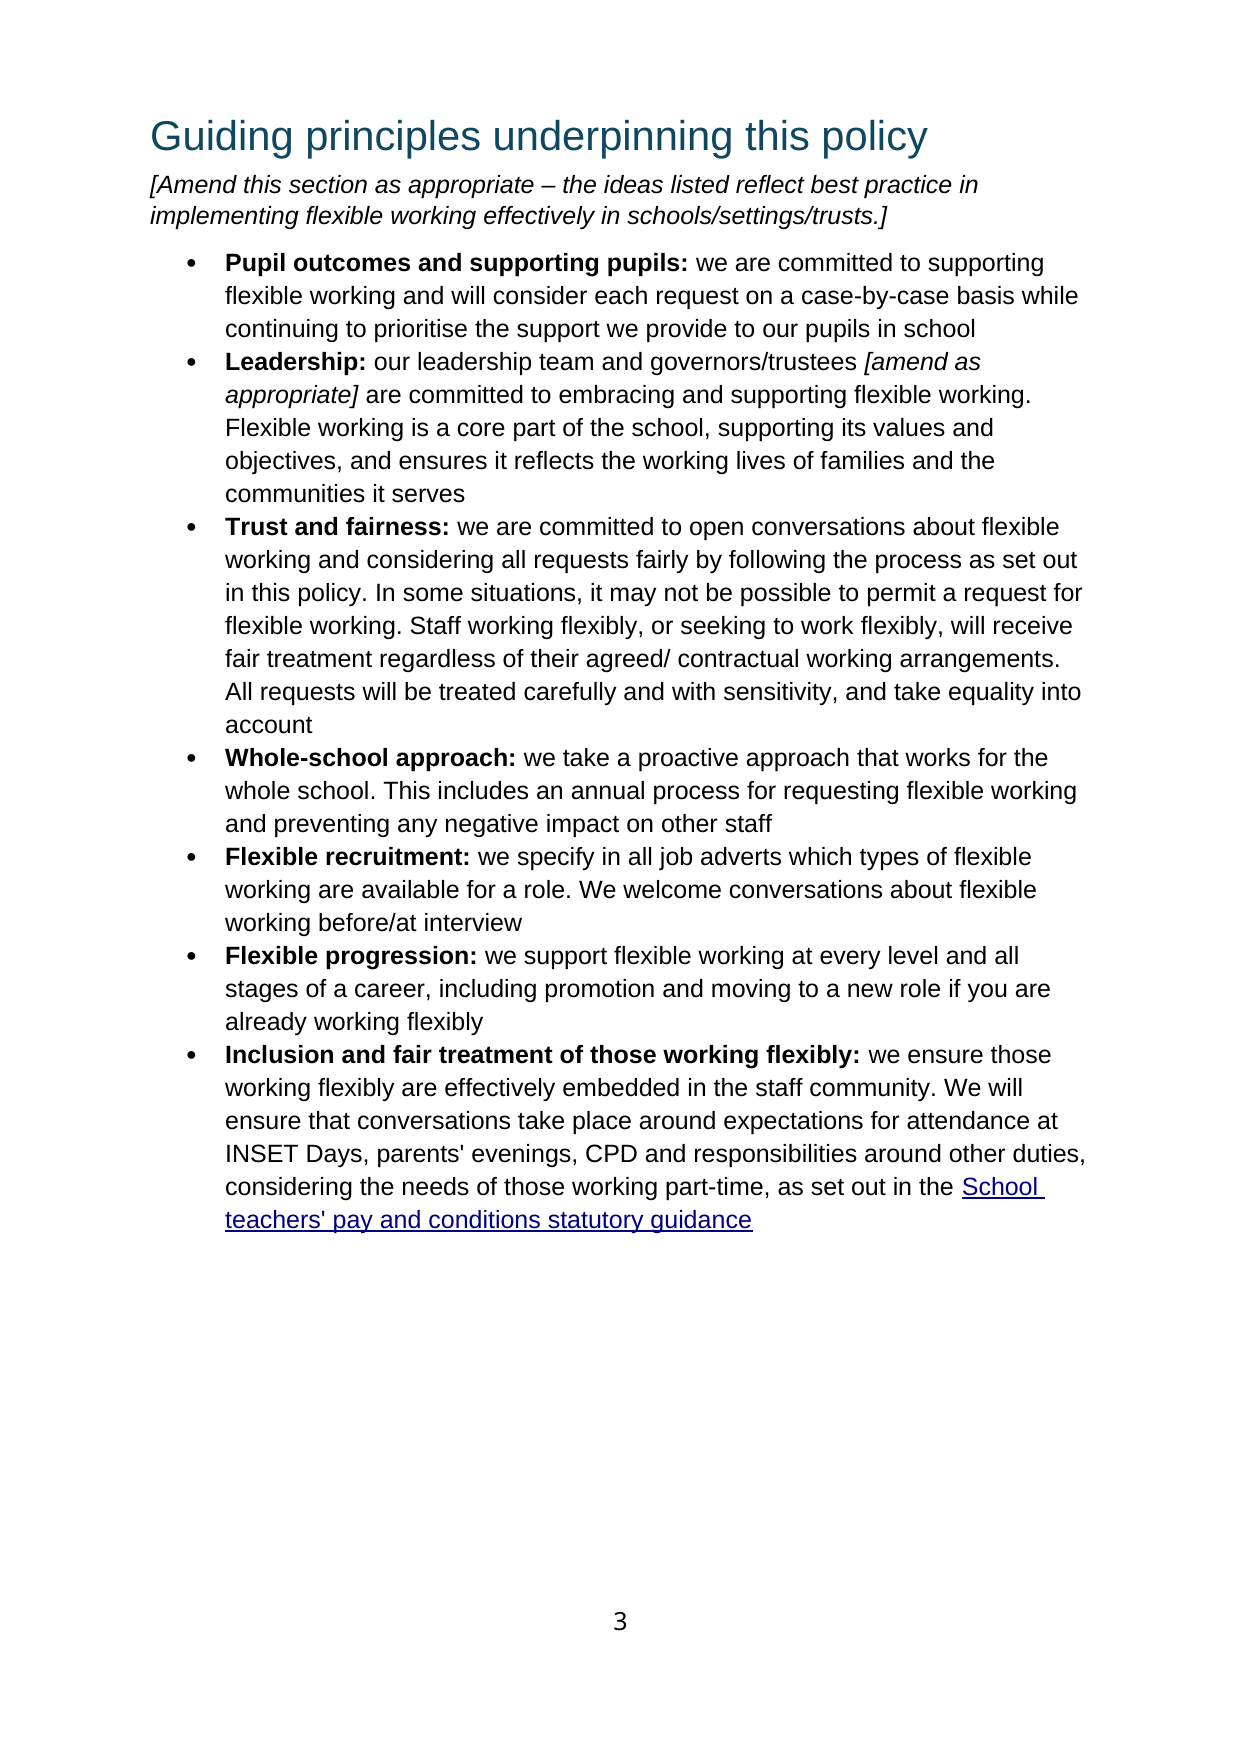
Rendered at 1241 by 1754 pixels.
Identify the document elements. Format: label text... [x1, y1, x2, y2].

list Flexible progression: we support flexible working at every level and all stages of a career, including promotion and moving to a new role if you are already working flexibly [187, 941, 1090, 1036]
text [Amend this section as appropriate – the ideas listed reflect best practice in implementing flexible working effectively in schools/settings/trusts.] [150, 170, 1090, 229]
list Leadership: our leadership team and governors/trustees [amend as appropriate] are committed to embracing and supporting flexible working. Flexible working is a core part of the school, supporting its values and objectives, and ensures it reflects the working lives of families and the communities it serves [187, 347, 1090, 508]
list Whole-school approach: we take a proactive approach that works for the whole school. This includes an annual process for requesting flexible working and preventing any negative impact on other staff [187, 743, 1090, 838]
subtitle Guiding principles underpinning this policy [150, 111, 1090, 159]
list Flexible recruitment: we specify in all job adverts which types of flexible working are available for a role. We welcome conversations about flexible working before/at interview [187, 842, 1090, 937]
list Inclusion and fair treatment of those working flexibly: we ensure those working flexibly are effectively embedded in the staff community. We will ensure that conversations take place around expectations for attendance at INSET Days, parents' evenings, CPD and responsibilities around other duties, considering the needs of those working part-time, as set out in the School teachers' pay and conditions statutory guidance [187, 1040, 1090, 1234]
list Pupil outcomes and supporting pupils: we are committed to supporting flexible working and will consider each request on a case-by-case basis while continuing to prioritise the support we provide to our pupils in school [187, 248, 1090, 343]
list Trust and fairness: we are committed to open conversations about flexible working and considering all requests fairly by following the process as set out in this policy. In some situations, it may not be possible to permit a request for flexible working. Staff working flexibly, or seeking to work flexibly, will receive fair treatment regardless of their agreed/ contractual working arrangements. All requests will be treated carefully and with sensitivity, and take equality into account [187, 512, 1090, 739]
